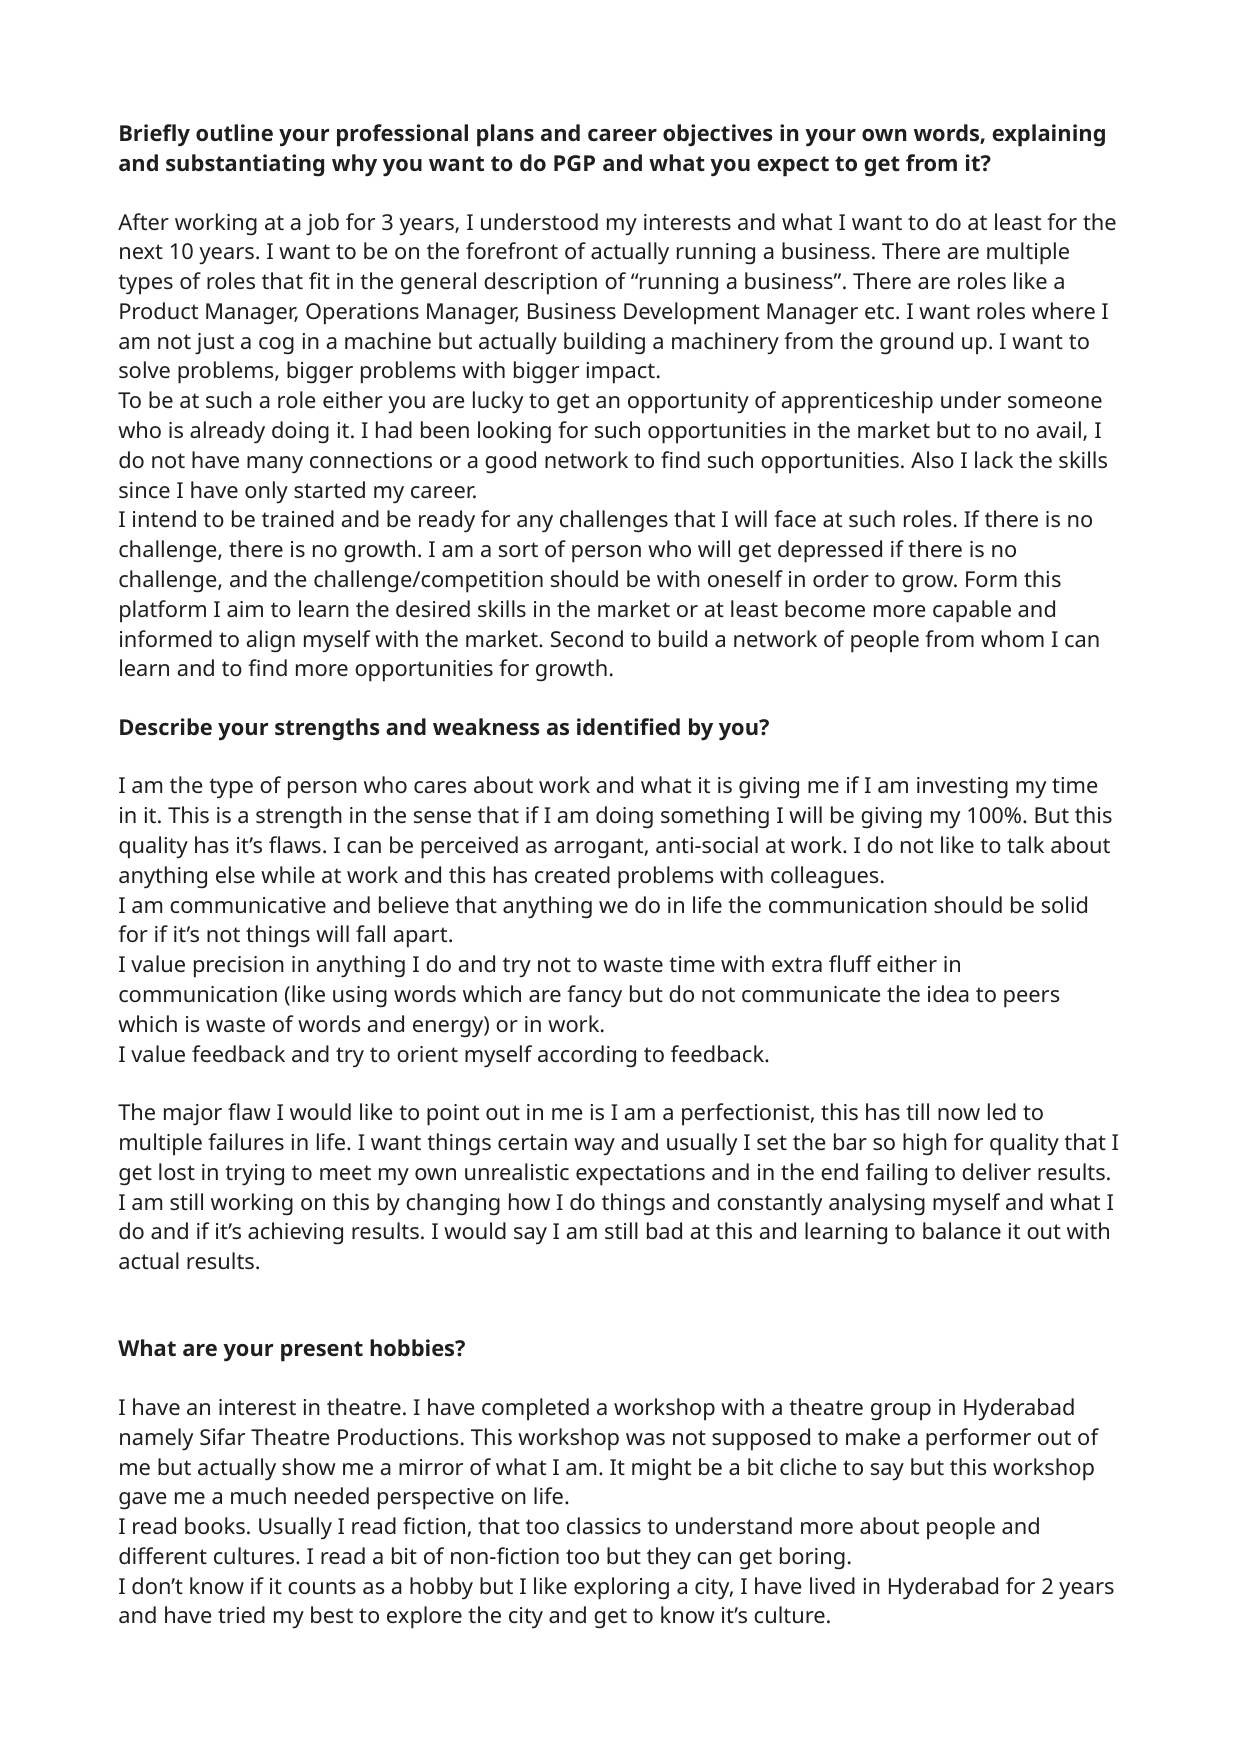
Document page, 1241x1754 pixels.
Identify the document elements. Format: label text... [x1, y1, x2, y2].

text I have an interest in theatre. I have completed a workshop with a theatre group in Hyderabad namely Sifar Theatre Productions. This workshop was not supposed to make a performer out of me but actually show me a mirror of what I am. It might be a bit cliche to say but this workshop gave me a much needed perspective on life. [118, 1392, 1122, 1511]
text I am communicative and believe that anything we do in life the communication should be solid for if it’s not things will fall apart. [118, 889, 1122, 949]
text After working at a job for 3 years, I understood my interests and what I want to do at least for the next 10 years. I want to be on the forefront of actually running a business. There are multiple types of roles that fit in the general description of “running a business”. There are roles like a Product Manager, Operations Manager, Business Development Manager etc. I want roles where I am not just a cog in a machine but actually building a machinery from the ground up. I want to solve problems, bigger problems with bigger impact. [118, 206, 1122, 385]
text To be at such a role either you are lucky to get an opportunity of apprenticeship under someone who is already doing it. I had been looking for such opportunities in the market but to no avail, I do not have many connections or a good network to find such opportunities. Also I lack the skills since I have only started my career. [118, 385, 1122, 504]
text I value precision in anything I do and try not to waste time with extra fluff either in communication (like using words which are fancy but do not communicate the idea to peers which is waste of words and energy) or in work. [118, 949, 1122, 1038]
text I intend to be trained and be ready for any challenges that I will face at such roles. If there is no challenge, there is no growth. I am a sort of person who will get depressed if there is no challenge, and the challenge/competition should be with oneself in order to grow. Form this platform I aim to learn the desired skills in the market or at least become more capable and informed to align myself with the market. Second to build a network of people from whom I can learn and to find more opportunities for growth. [118, 504, 1122, 683]
text I read books. Usually I read fiction, that too classics to understand more about people and different cultures. I read a bit of non-fiction too but they can get boring. [118, 1511, 1122, 1571]
text The major flaw I would like to point out in me is I am a perfectionist, this has till now led to multiple failures in life. I want things certain way and usually I set the bar so high for quality that I get lost in trying to meet my own unrealistic expectations and in the end failing to deliver results. [118, 1097, 1122, 1186]
text I am still working on this by changing how I do things and constantly analysing myself and what I do and if it’s achieving results. I would say I am still bad at this and learning to balance it out with actual results. [118, 1186, 1122, 1276]
text I am the type of person who cares about work and what it is giving me if I am investing my time in it. This is a strength in the sense that if I am doing something I will be giving my 100%. But this quality has it’s flaws. I can be perceived as arrogant, anti-social at work. I do not like to talk about anything else while at work and this has created problems with colleagues. [118, 770, 1122, 889]
text What are your present hobbies? [118, 1333, 1122, 1363]
text Describe your strengths and weakness as identified by you? [118, 712, 1122, 742]
text I value feedback and try to orient myself according to feedback. [118, 1038, 1122, 1068]
text Briefly outline your professional plans and career objectives in your own words, explaining and substantiating why you want to do PGP and what you expect to get from it? [118, 118, 1122, 178]
text I don’t know if it counts as a hobby but I like exploring a city, I have lived in Hyderabad for 2 years and have tried my best to explore the city and get to know it’s culture. [118, 1571, 1122, 1630]
